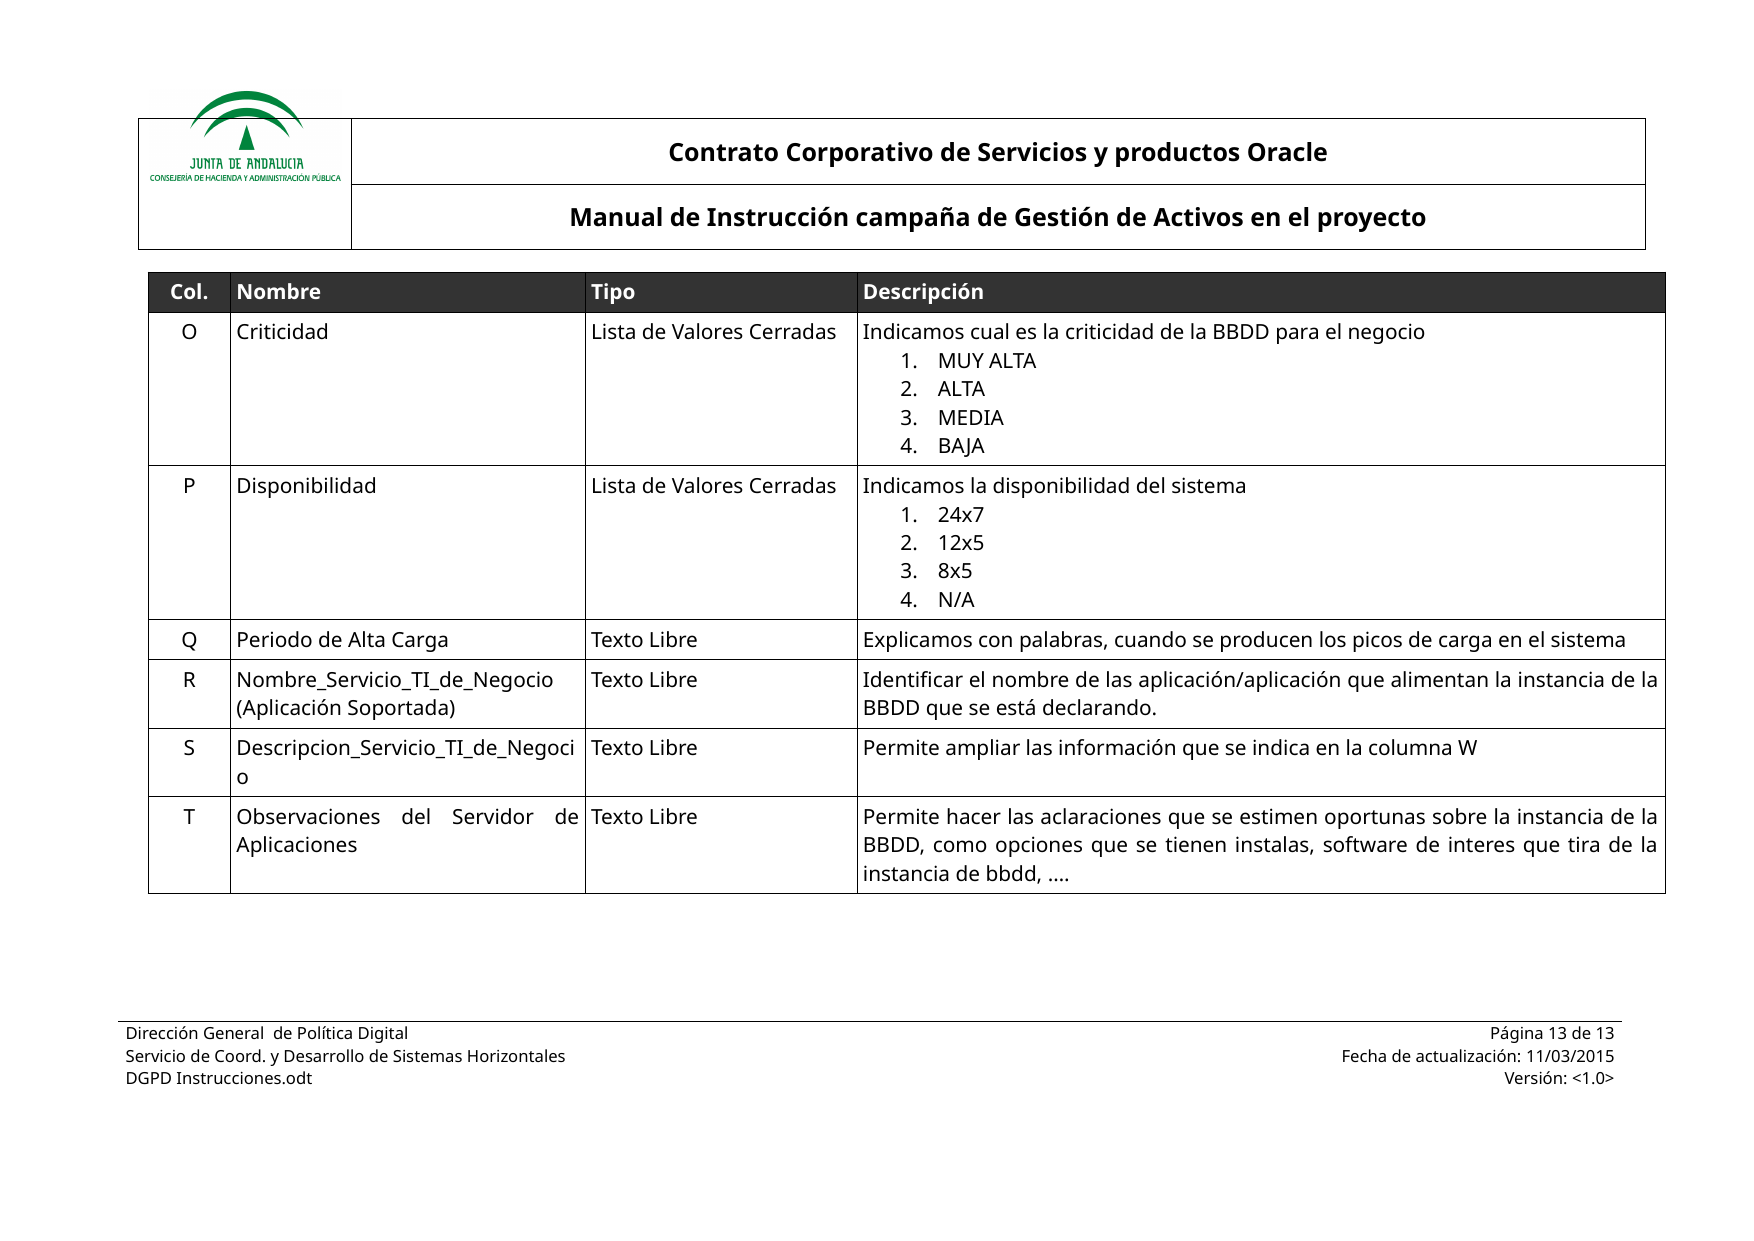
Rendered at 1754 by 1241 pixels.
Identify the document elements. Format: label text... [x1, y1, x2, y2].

table_cell Texto Libre [586, 797, 857, 893]
picture [149, 89, 342, 118]
table_cell Permite hacer las aclaraciones que se estimen oportunas sobre la instancia de la BBDD, como opciones que se tienen instalas, software de interes que tira de la instancia de bbdd, …. [858, 797, 1665, 893]
table_cell Lista de Valores Cerradas [586, 313, 857, 465]
table_cell P [149, 466, 230, 619]
table_cell Descripcion_Servicio_TI_de_Negocio [231, 729, 585, 796]
table_header Col. [149, 273, 230, 312]
table_cell Criticidad [231, 313, 585, 465]
table_cell Permite ampliar las información que se indica en la columna W [858, 729, 1665, 796]
table_cell Periodo de Alta Carga [231, 620, 585, 659]
table_header Descripción [858, 273, 1665, 312]
table_cell Nombre_Servicio_TI_de_Negocio (Aplicación Soportada) [231, 660, 585, 728]
table_cell T [149, 797, 230, 893]
table_cell S [149, 729, 230, 796]
table_cell Explicamos con palabras, cuando se producen los picos de carga en el sistema [858, 620, 1665, 659]
table_cell Indicamos cual es la criticidad de la BBDD para el negocio MUY ALTA ALTA MEDIA BAJA [858, 313, 1665, 465]
table_cell Texto Libre [586, 620, 857, 659]
table_header Tipo [586, 273, 857, 312]
table_cell R [149, 660, 230, 728]
table_cell Observaciones del Servidor de Aplicaciones [231, 797, 585, 893]
table_cell Texto Libre [586, 660, 857, 728]
table_cell Identificar el nombre de las aplicación/aplicación que alimentan la instancia de la BBDD que se está declarando. [858, 660, 1665, 728]
table_cell Indicamos la disponibilidad del sistema 24x7 12x5 8x5 N/A [858, 466, 1665, 619]
table_cell Q [149, 620, 230, 659]
table_cell Lista de Valores Cerradas [586, 466, 857, 619]
table_cell Disponibilidad [231, 466, 585, 619]
table_cell O [149, 313, 230, 465]
table_cell Texto Libre [586, 729, 857, 796]
picture [149, 119, 342, 182]
table_header Nombre [231, 273, 585, 312]
